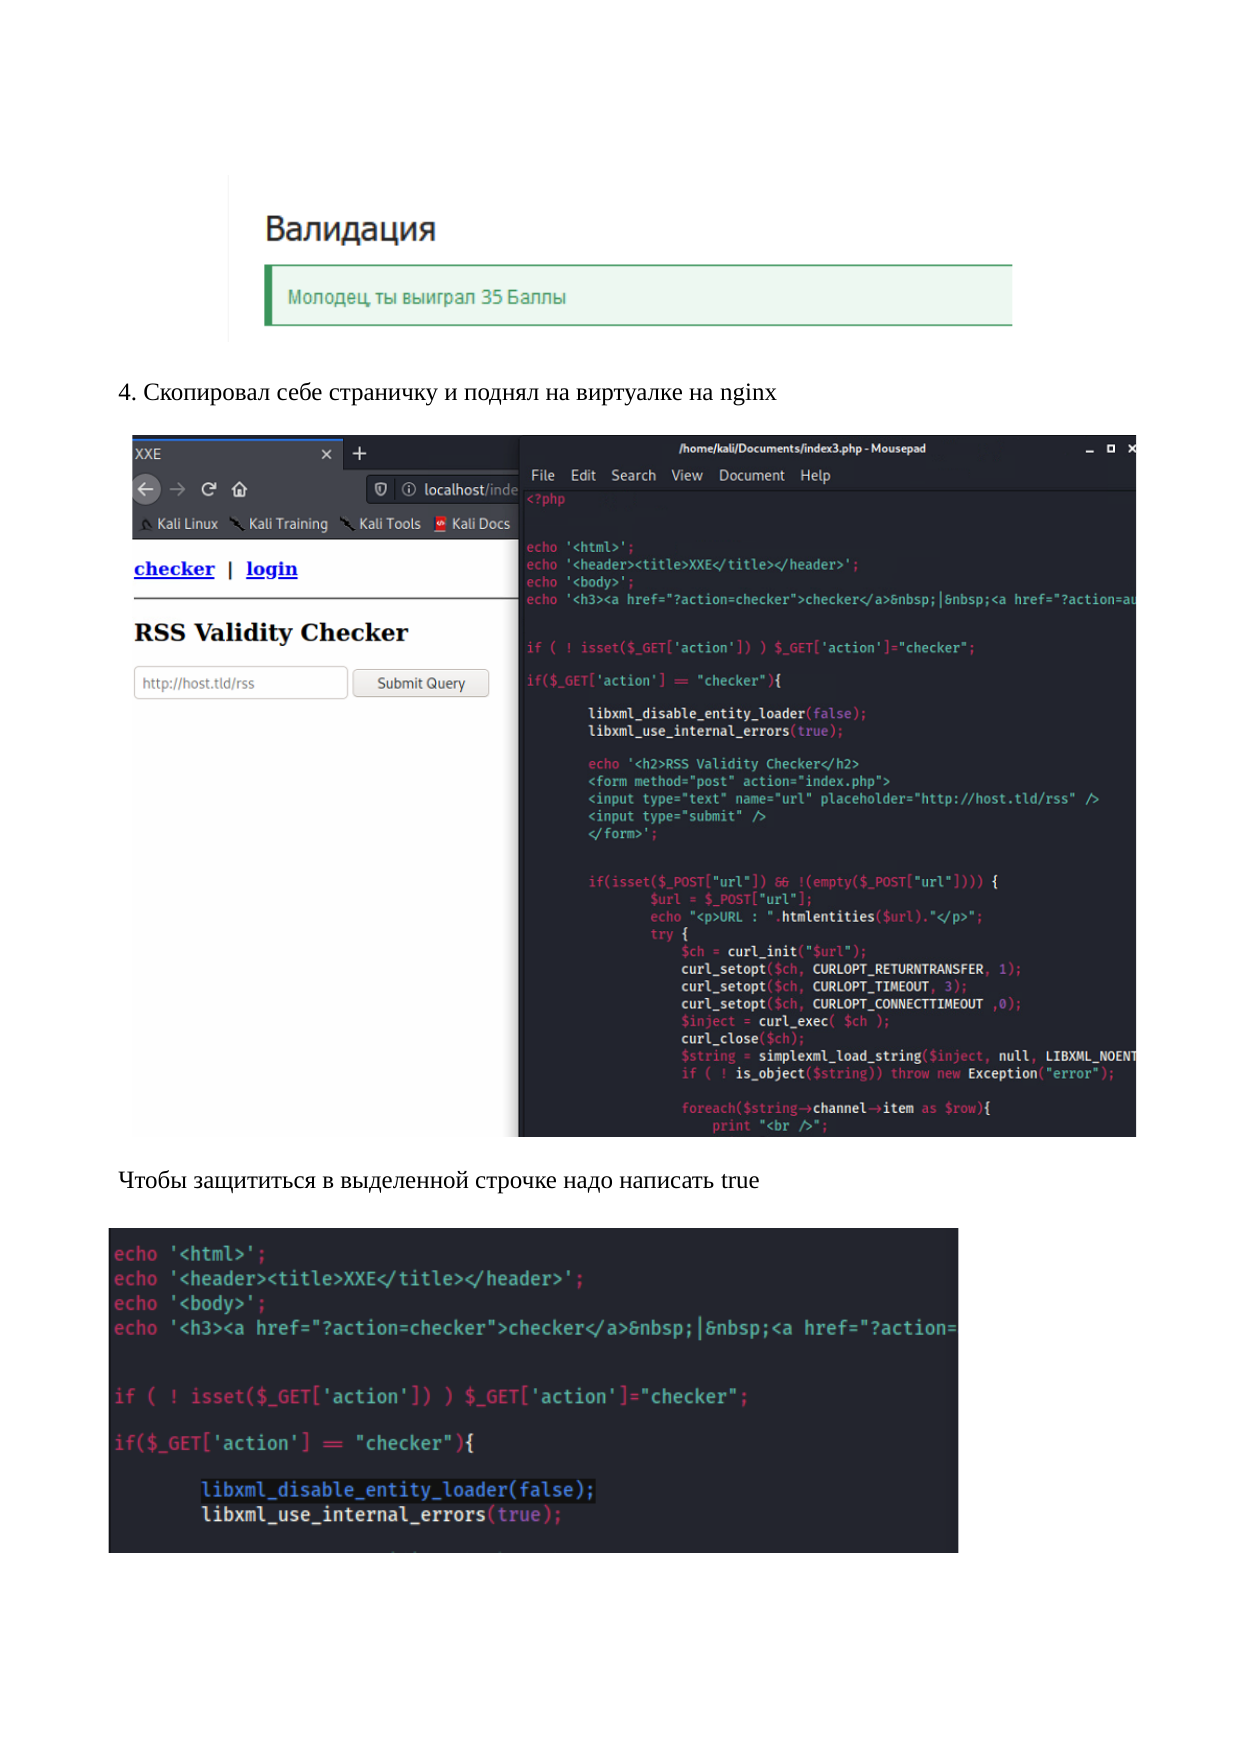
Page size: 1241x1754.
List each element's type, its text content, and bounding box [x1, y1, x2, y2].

picture [227, 175, 1013, 342]
picture [108, 1228, 959, 1553]
text Чтобы защититься в выделенной строчке надо написать true [118, 1165, 1122, 1194]
picture [132, 435, 1137, 1137]
text 4. Скопировал себе страничку и поднял на виртуалке на nginx [118, 377, 1122, 406]
